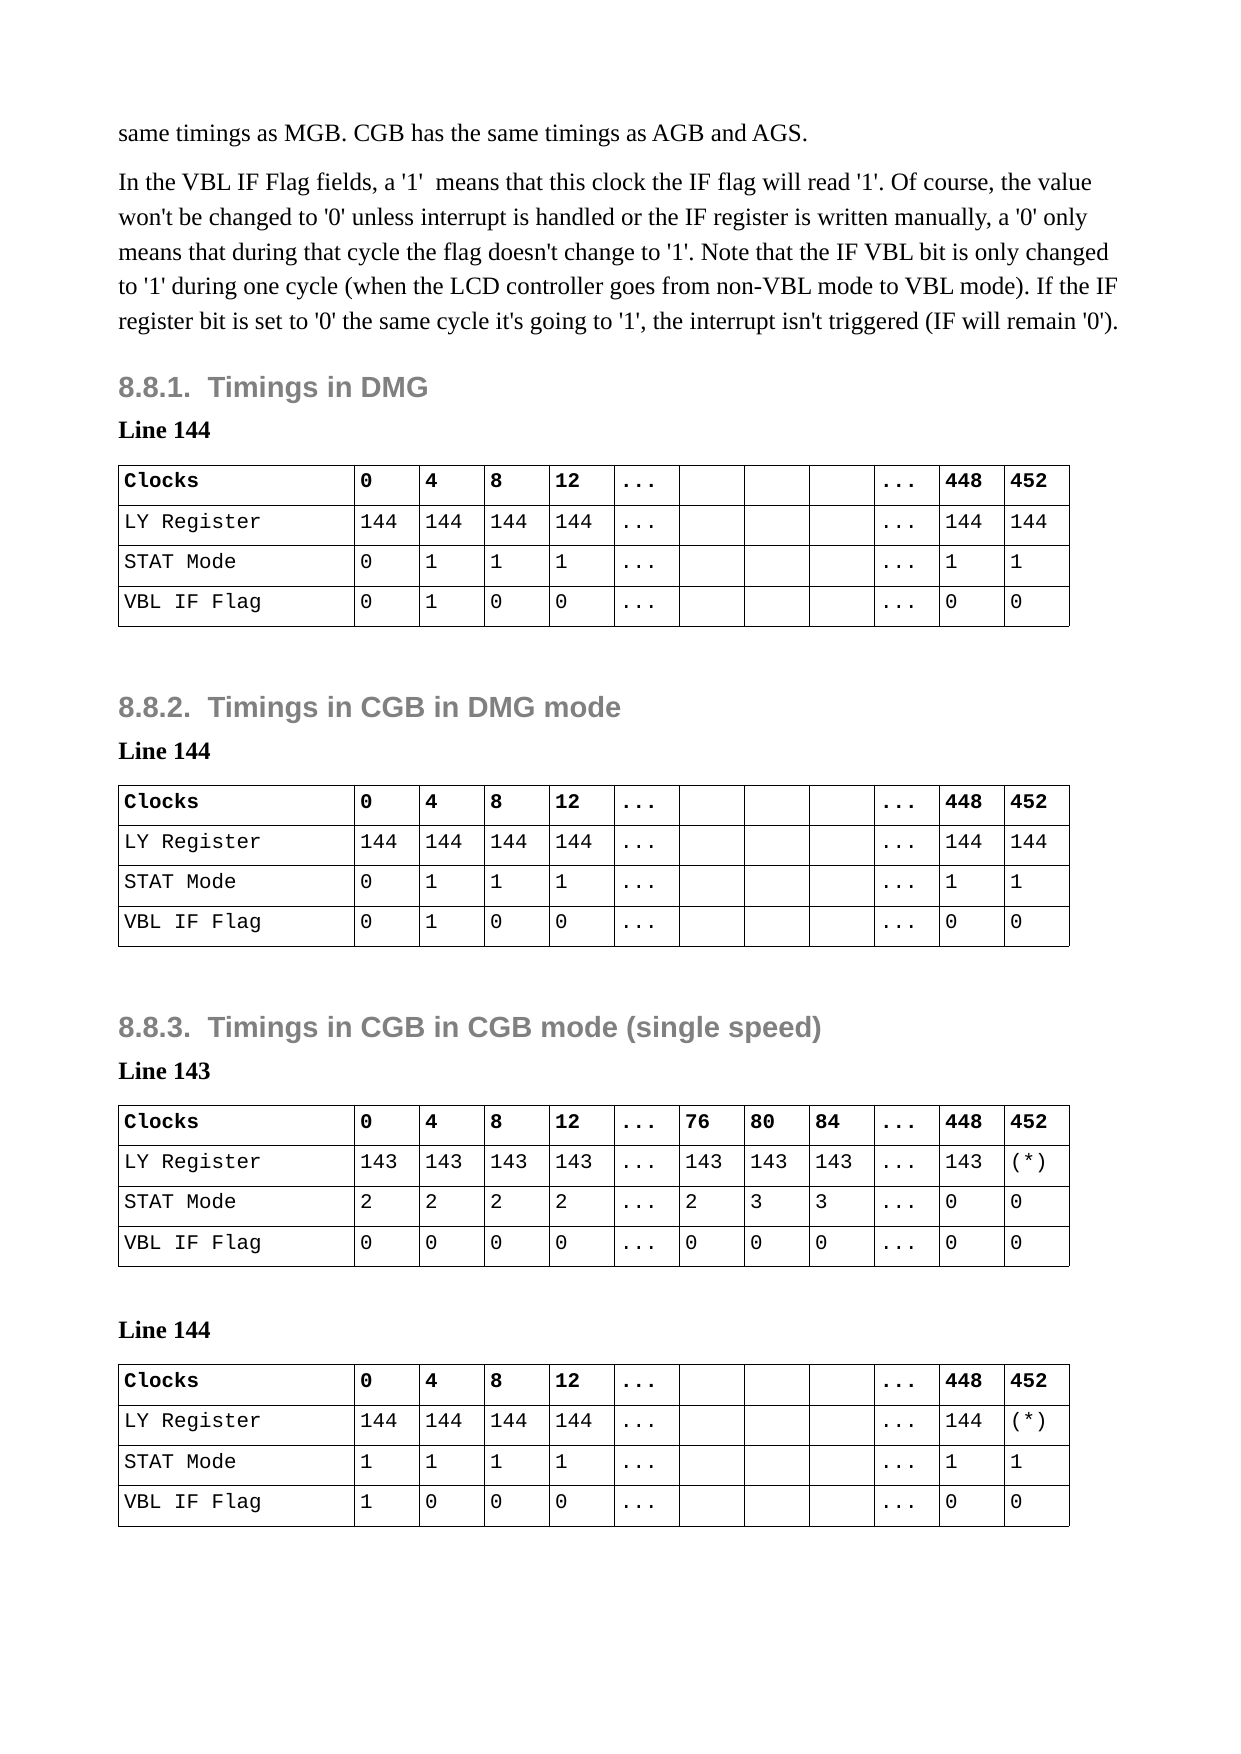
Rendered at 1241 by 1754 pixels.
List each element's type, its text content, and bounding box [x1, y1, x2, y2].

table_cell [745, 587, 809, 626]
table_cell 2 [420, 1187, 484, 1226]
table_cell ... [875, 866, 939, 906]
table_cell 1 [550, 546, 614, 586]
table_header ... [875, 786, 939, 825]
table_cell 1 [1005, 1446, 1069, 1485]
table_header 452 [1005, 466, 1069, 505]
table_cell [680, 1486, 744, 1526]
table_header 4 [420, 786, 484, 825]
table_cell [810, 1406, 874, 1445]
table_header [745, 466, 809, 505]
table_cell STAT Mode [119, 1446, 354, 1485]
table_cell 144 [550, 506, 614, 545]
table_cell [680, 1406, 744, 1445]
table_header [680, 466, 744, 505]
table_cell ... [615, 546, 679, 586]
table_cell 2 [680, 1187, 744, 1226]
table_header [745, 786, 809, 825]
table_cell ... [875, 826, 939, 865]
table_cell [745, 826, 809, 865]
table_cell ... [615, 1146, 679, 1186]
table_header Clocks [119, 1106, 354, 1145]
table_cell 1 [355, 1486, 419, 1526]
table_cell 0 [485, 1227, 549, 1266]
table_header 452 [1005, 1365, 1069, 1405]
table_cell LY Register [119, 506, 354, 545]
table_cell 0 [1005, 587, 1069, 626]
table_cell 0 [485, 1486, 549, 1526]
table_cell [680, 546, 744, 586]
table_cell 1 [420, 866, 484, 906]
table_cell 1 [420, 546, 484, 586]
table_header 12 [550, 786, 614, 825]
table_cell 144 [1005, 826, 1069, 865]
table_cell [810, 866, 874, 906]
table_header ... [875, 1365, 939, 1405]
table_cell 143 [550, 1146, 614, 1186]
table_header [745, 1365, 809, 1405]
table_header [810, 786, 874, 825]
table_cell ... [615, 907, 679, 946]
table_cell 2 [485, 1187, 549, 1226]
table_cell STAT Mode [119, 1187, 354, 1226]
table_cell 0 [420, 1227, 484, 1266]
table_cell 0 [485, 907, 549, 946]
table_cell 0 [355, 546, 419, 586]
table_cell 0 [355, 866, 419, 906]
table_cell [680, 506, 744, 545]
table_cell ... [875, 1146, 939, 1186]
table_cell 2 [355, 1187, 419, 1226]
table_cell 1 [1005, 546, 1069, 586]
table_cell STAT Mode [119, 546, 354, 586]
table_cell 144 [940, 506, 1004, 545]
table_cell (*) [1005, 1406, 1069, 1445]
table_cell 143 [940, 1146, 1004, 1186]
table_header 84 [810, 1106, 874, 1145]
table_cell 0 [550, 1486, 614, 1526]
text Line 144 [118, 736, 1122, 764]
table_cell 0 [1005, 907, 1069, 946]
table_cell 0 [745, 1227, 809, 1266]
table_cell 0 [940, 587, 1004, 626]
table_cell VBL IF Flag [119, 1486, 354, 1526]
table_cell 0 [1005, 1486, 1069, 1526]
table_header ... [875, 466, 939, 505]
table_cell 1 [1005, 866, 1069, 906]
table_cell 2 [550, 1187, 614, 1226]
table_cell ... [615, 506, 679, 545]
subtitle Timings in CGB in DMG mode [118, 690, 1122, 723]
table_cell 144 [1005, 506, 1069, 545]
table_cell 1 [940, 866, 1004, 906]
table_cell 0 [355, 1227, 419, 1266]
text Line 143 [118, 1056, 1122, 1084]
table_cell ... [615, 1227, 679, 1266]
table_header [680, 1365, 744, 1405]
table_cell 0 [420, 1486, 484, 1526]
table_cell [810, 587, 874, 626]
table_header 448 [940, 786, 1004, 825]
table_cell STAT Mode [119, 866, 354, 906]
table_cell [810, 907, 874, 946]
table_cell [745, 506, 809, 545]
table_cell 144 [550, 1406, 614, 1445]
table_header 452 [1005, 1106, 1069, 1145]
table_header 8 [485, 1106, 549, 1145]
table_cell [810, 1446, 874, 1485]
table_header 80 [745, 1106, 809, 1145]
table_header 8 [485, 1365, 549, 1405]
table_cell [810, 1486, 874, 1526]
subtitle Timings in CGB in CGB mode (single speed) [118, 1010, 1122, 1043]
table_cell 0 [485, 587, 549, 626]
table_cell LY Register [119, 1146, 354, 1186]
table_cell [745, 866, 809, 906]
table_header 452 [1005, 786, 1069, 825]
table_cell 143 [485, 1146, 549, 1186]
table_cell 0 [1005, 1187, 1069, 1226]
table_header 12 [550, 1106, 614, 1145]
table_cell 1 [550, 1446, 614, 1485]
table_cell ... [875, 546, 939, 586]
table_header 448 [940, 1365, 1004, 1405]
table_header 0 [355, 1365, 419, 1405]
table_header 8 [485, 786, 549, 825]
table_header 448 [940, 466, 1004, 505]
table_cell 144 [420, 826, 484, 865]
table_cell 0 [550, 907, 614, 946]
text same timings as MGB. CGB has the same timings as AGB and AGS. [118, 118, 1122, 147]
table_cell 0 [355, 587, 419, 626]
table_cell ... [875, 587, 939, 626]
table_cell 1 [420, 1446, 484, 1485]
table_cell 144 [420, 1406, 484, 1445]
table_cell 0 [550, 1227, 614, 1266]
table_cell LY Register [119, 1406, 354, 1445]
table_cell [745, 546, 809, 586]
table_header ... [615, 1365, 679, 1405]
table_cell ... [615, 826, 679, 865]
table_cell 1 [420, 587, 484, 626]
table_header 12 [550, 1365, 614, 1405]
table_cell 144 [485, 1406, 549, 1445]
table_cell 0 [1005, 1227, 1069, 1266]
table_cell (*) [1005, 1146, 1069, 1186]
table_cell 1 [485, 866, 549, 906]
table_cell 0 [810, 1227, 874, 1266]
table_cell ... [615, 1187, 679, 1226]
table_header ... [875, 1106, 939, 1145]
table_cell ... [875, 1486, 939, 1526]
table_cell ... [875, 1446, 939, 1485]
table_cell 0 [940, 907, 1004, 946]
table_cell [810, 506, 874, 545]
table_cell ... [875, 907, 939, 946]
table_header 76 [680, 1106, 744, 1145]
table_cell 144 [420, 506, 484, 545]
table_cell 1 [550, 866, 614, 906]
table_cell VBL IF Flag [119, 907, 354, 946]
table_cell 0 [680, 1227, 744, 1266]
table_header 0 [355, 786, 419, 825]
table_header 448 [940, 1106, 1004, 1145]
table_cell 144 [485, 506, 549, 545]
table_cell [680, 907, 744, 946]
table_cell 144 [355, 506, 419, 545]
table_cell 143 [810, 1146, 874, 1186]
table_cell ... [875, 506, 939, 545]
table_cell 1 [485, 1446, 549, 1485]
table_cell ... [875, 1406, 939, 1445]
table_cell [745, 1446, 809, 1485]
text In the VBL IF Flag fields, a '1' means that this clock the IF flag will read '1'. Of course, the value won't be changed to '0' unless interrupt is handled or the IF register is written manually, a '0' only means that during that cycle the flag doesn't change to '1'. Note that the IF VBL bit is only changed to '1' during one cycle (when the LCD controller goes from non-VBL mode to VBL mode). If the IF register bit is set to '0' the same cycle it's going to '1', the interrupt isn't triggered (IF will remain '0'). [118, 167, 1122, 335]
table_cell 144 [355, 1406, 419, 1445]
table_cell ... [875, 1187, 939, 1226]
text Line 144 [118, 416, 1122, 444]
table_header [680, 786, 744, 825]
table_cell 0 [940, 1187, 1004, 1226]
table_header Clocks [119, 786, 354, 825]
table_header 4 [420, 466, 484, 505]
table_cell ... [875, 1227, 939, 1266]
table_cell [680, 587, 744, 626]
table_header ... [615, 466, 679, 505]
table_cell ... [615, 1486, 679, 1526]
table_cell 144 [550, 826, 614, 865]
table_cell 1 [355, 1446, 419, 1485]
table_cell 144 [940, 1406, 1004, 1445]
table_header [810, 466, 874, 505]
table_cell [810, 546, 874, 586]
table_cell 144 [940, 826, 1004, 865]
table_cell ... [615, 866, 679, 906]
table_cell [680, 826, 744, 865]
table_header Clocks [119, 1365, 354, 1405]
table_cell 3 [810, 1187, 874, 1226]
table_cell 0 [940, 1486, 1004, 1526]
table_header 12 [550, 466, 614, 505]
table_cell [810, 826, 874, 865]
table_cell [680, 866, 744, 906]
table_cell 0 [940, 1227, 1004, 1266]
table_cell 143 [680, 1146, 744, 1186]
table_cell ... [615, 587, 679, 626]
table_cell 144 [355, 826, 419, 865]
table_cell 0 [355, 907, 419, 946]
table_header ... [615, 786, 679, 825]
table_cell 1 [420, 907, 484, 946]
table_cell 1 [485, 546, 549, 586]
table_cell ... [615, 1446, 679, 1485]
table_header 4 [420, 1106, 484, 1145]
table_cell [745, 907, 809, 946]
table_header ... [615, 1106, 679, 1145]
table_cell [680, 1446, 744, 1485]
table_header [810, 1365, 874, 1405]
subtitle Timings in DMG [118, 369, 1122, 403]
table_header Clocks [119, 466, 354, 505]
table_header 4 [420, 1365, 484, 1405]
table_cell 1 [940, 1446, 1004, 1485]
text Line 144 [118, 1315, 1122, 1344]
table_header 8 [485, 466, 549, 505]
table_cell 3 [745, 1187, 809, 1226]
table_cell VBL IF Flag [119, 1227, 354, 1266]
table_cell ... [615, 1406, 679, 1445]
table_cell 143 [420, 1146, 484, 1186]
table_cell [745, 1486, 809, 1526]
table_cell 144 [485, 826, 549, 865]
table_cell 0 [550, 587, 614, 626]
table_cell 143 [745, 1146, 809, 1186]
table_cell [745, 1406, 809, 1445]
table_cell 143 [355, 1146, 419, 1186]
table_cell LY Register [119, 826, 354, 865]
table_header 0 [355, 466, 419, 505]
table_cell 1 [940, 546, 1004, 586]
table_cell VBL IF Flag [119, 587, 354, 626]
table_header 0 [355, 1106, 419, 1145]
